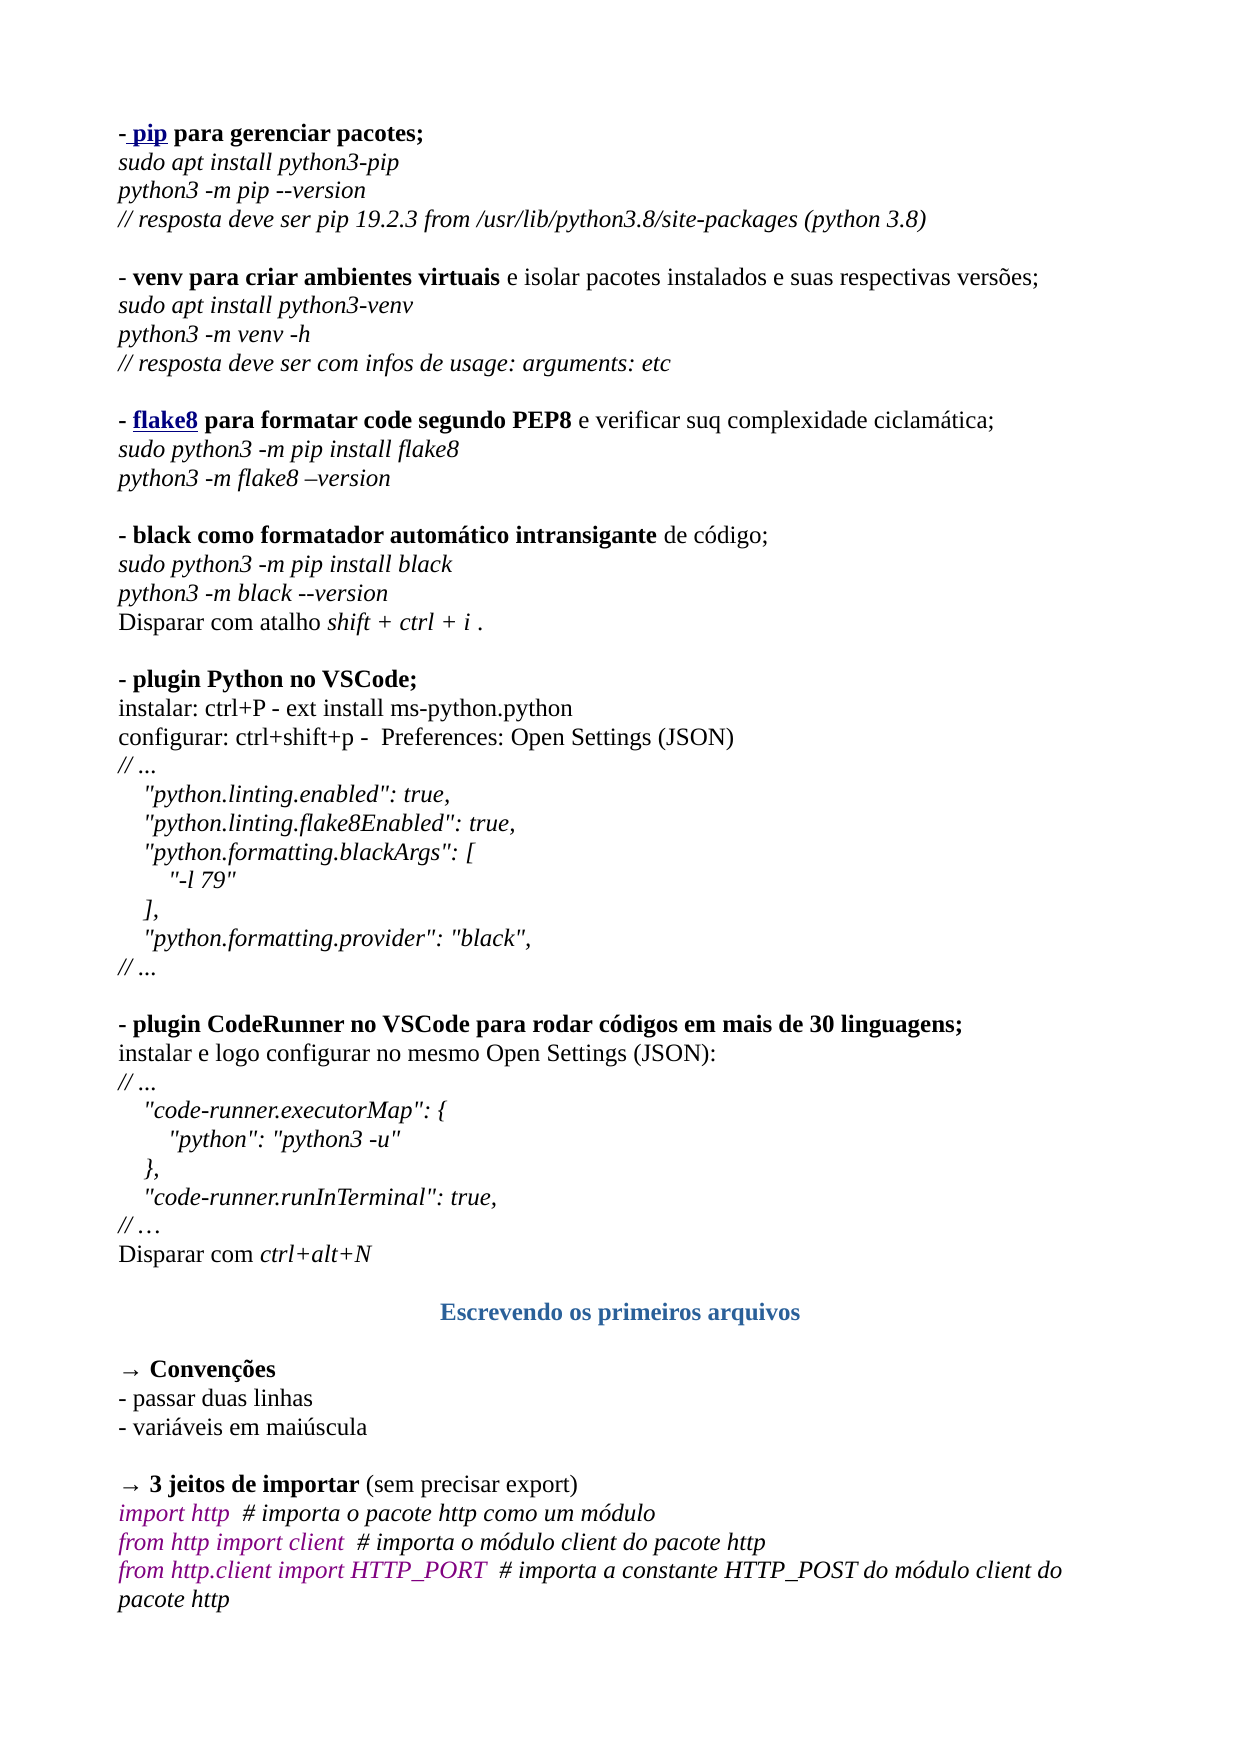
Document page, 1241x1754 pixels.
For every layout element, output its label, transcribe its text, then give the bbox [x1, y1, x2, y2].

text from http.client import HTTP_PORT # importa a constante HTTP_POST do módulo client do pacote http [118, 1556, 1122, 1613]
text "-l 79" [118, 866, 1122, 894]
text - plugin Python no VSCode; [118, 664, 1122, 693]
text "python.linting.flake8Enabled": true, [118, 808, 1122, 837]
text // … [118, 1211, 1122, 1239]
text python3 -m pip --version [118, 176, 1122, 204]
text Disparar com atalho shift + ctrl + i . [118, 607, 1122, 636]
text import http # importa o pacote http como um módulo [118, 1498, 1122, 1527]
text python3 -m black --version [118, 578, 1122, 607]
text }, [118, 1153, 1122, 1182]
text ], [118, 894, 1122, 923]
text "code-runner.executorMap": { [118, 1096, 1122, 1124]
text configurar: ctrl+shift+p - Preferences: Open Settings (JSON) [118, 722, 1122, 751]
text - venv para criar ambientes virtuais e isolar pacotes instalados e suas respectivas versões; [118, 262, 1122, 291]
text sudo python3 -m pip install black [118, 549, 1122, 578]
text - pip para gerenciar pacotes; [118, 118, 1122, 147]
text from http import client # importa o módulo client do pacote http [118, 1527, 1122, 1556]
text sudo apt install python3-venv [118, 291, 1122, 319]
text "python.formatting.blackArgs": [ [118, 837, 1122, 866]
text - plugin CodeRunner no VSCode para rodar códigos em mais de 30 linguagens; [118, 1009, 1122, 1038]
text python3 -m flake8 –version [118, 463, 1122, 492]
text "python.formatting.provider": "black", [118, 923, 1122, 952]
text Escrevendo os primeiros arquivos [118, 1297, 1122, 1326]
text → 3 jeitos de importar (sem precisar export) [118, 1469, 1122, 1498]
text // resposta deve ser pip 19.2.3 from /usr/lib/python3.8/site-packages (python 3.8) [118, 204, 1122, 233]
text sudo python3 -m pip install flake8 [118, 434, 1122, 463]
text // ... [118, 952, 1122, 981]
text instalar: ctrl+P - ext install ms-python.python [118, 693, 1122, 722]
text // resposta deve ser com infos de usage: arguments: etc [118, 348, 1122, 377]
text - passar duas linhas [118, 1383, 1122, 1412]
text "python": "python3 -u" [118, 1124, 1122, 1153]
text Disparar com ctrl+alt+N [118, 1239, 1122, 1268]
text - flake8 para formatar code segundo PEP8 e verificar suq complexidade ciclamática; [118, 406, 1122, 434]
text - variáveis em maiúscula [118, 1412, 1122, 1441]
text - black como formatador automático intransigante de código; [118, 521, 1122, 549]
text python3 -m venv -h [118, 319, 1122, 348]
text sudo apt install python3-pip [118, 147, 1122, 176]
text instalar e logo configurar no mesmo Open Settings (JSON): [118, 1038, 1122, 1067]
text "code-runner.runInTerminal": true, [118, 1182, 1122, 1211]
text "python.linting.enabled": true, [118, 779, 1122, 808]
text // ... [118, 1067, 1122, 1096]
text // ... [118, 751, 1122, 779]
text → Convenções [118, 1354, 1122, 1383]
